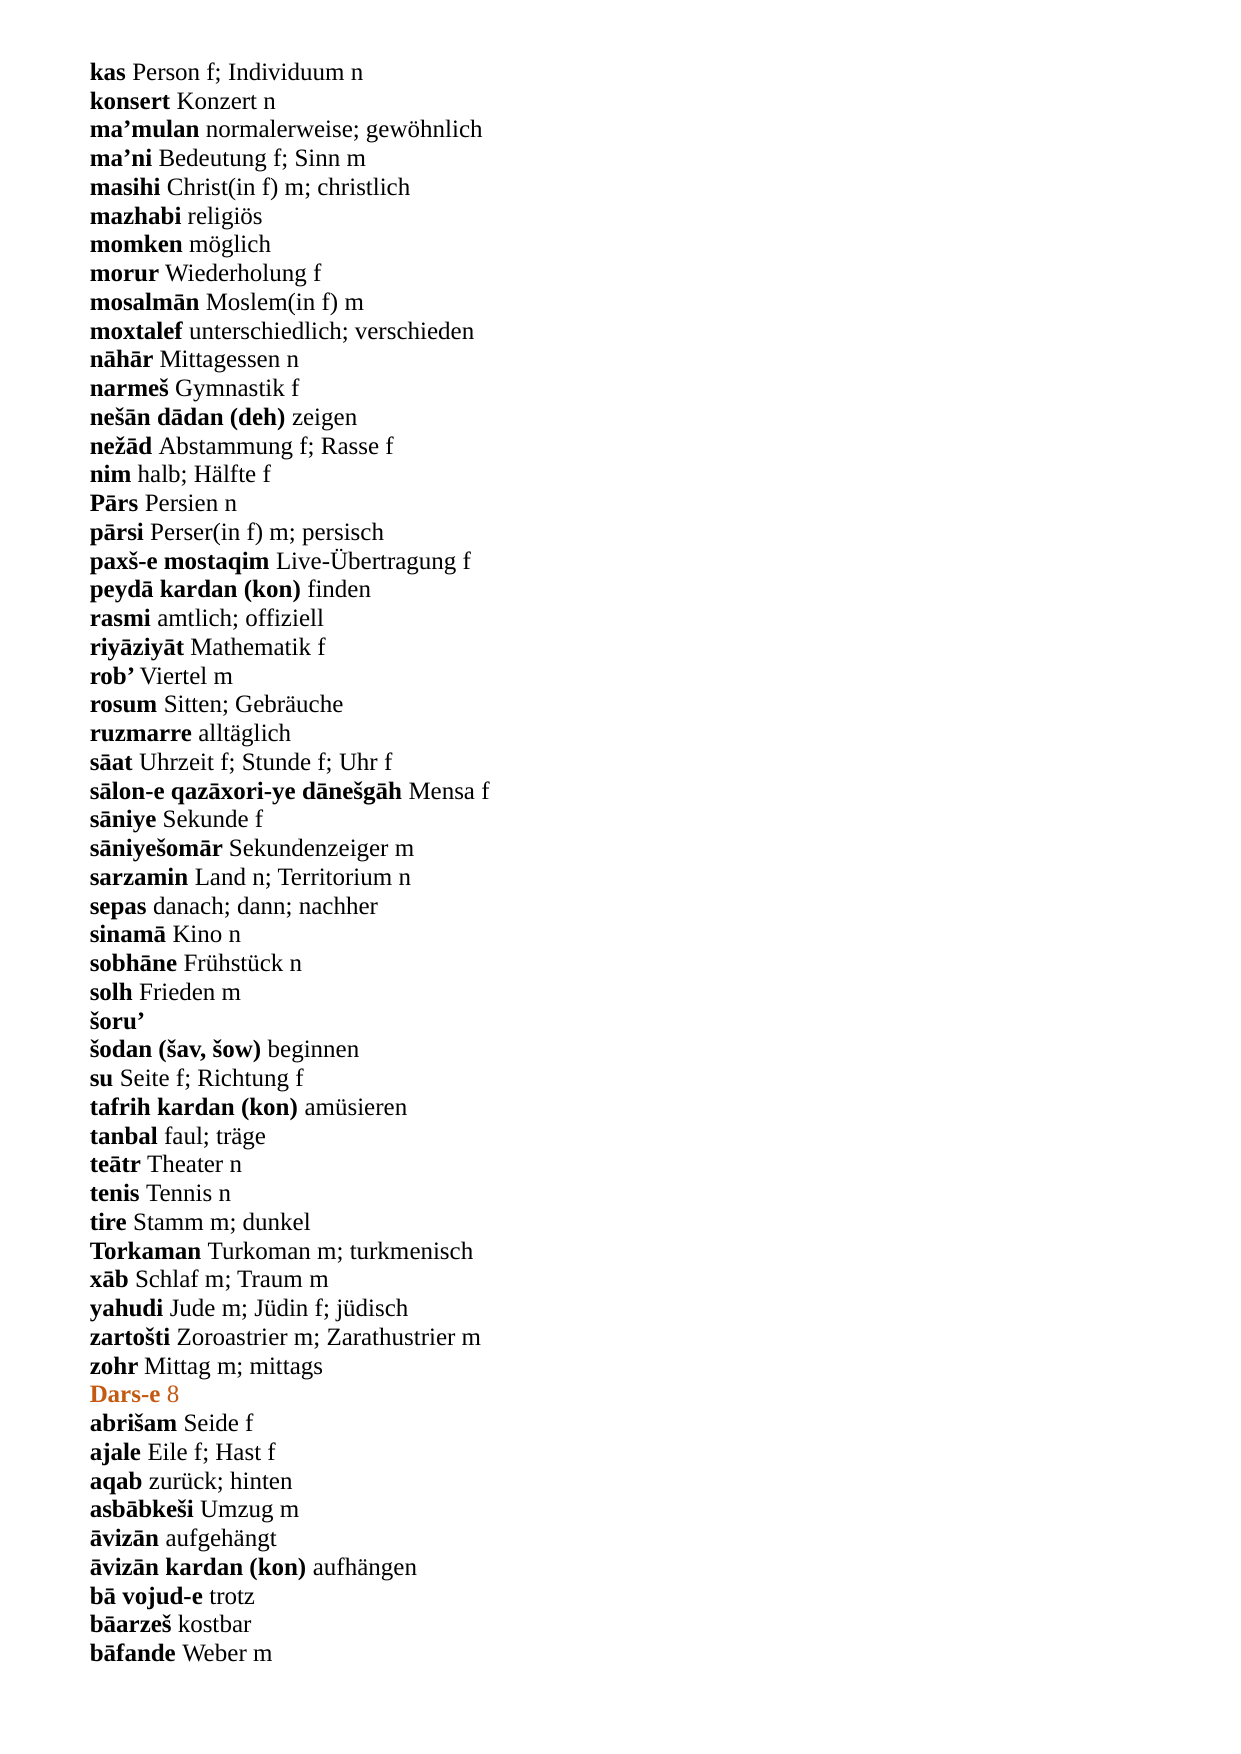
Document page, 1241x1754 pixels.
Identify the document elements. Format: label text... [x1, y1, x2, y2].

text yahudi Jude m; Jüdin f; jüdisch [89, 1293, 1153, 1322]
text su Seite f; Richtung f [89, 1063, 1153, 1092]
text nāhār Mittagessen n [89, 344, 1153, 373]
text tire Stamm m; dunkel [89, 1207, 1153, 1236]
text nim halb; Hälfte f [89, 459, 1153, 488]
text konsert Konzert n [89, 86, 1153, 114]
text āvizān kardan (kon) aufhängen [89, 1552, 1153, 1581]
text morur Wiederholung f [89, 258, 1153, 287]
text bāfande Weber m [89, 1638, 1153, 1667]
text sālon‐e qazāxori‐ye dānešgāh Mensa f [89, 776, 1153, 804]
text pārsi Perser(in f) m; persisch [89, 517, 1153, 546]
text ma’ni Bedeutung f; Sinn m [89, 143, 1153, 172]
text rasmi amtlich; offiziell [89, 603, 1153, 632]
text peydā kardan (kon) finden [89, 574, 1153, 603]
text sarzamin Land n; Territorium n [89, 862, 1153, 891]
text šodan (šav, šow) beginnen [89, 1034, 1153, 1063]
text ruzmarre alltäglich [89, 718, 1153, 747]
text sāniyešomār Sekundenzeiger m [89, 833, 1153, 862]
text sinamā Kino n [89, 919, 1153, 948]
text xāb Schlaf m; Traum m [89, 1264, 1153, 1293]
text rosum Sitten; Gebräuche [89, 689, 1153, 718]
text tenis Tennis n [89, 1178, 1153, 1207]
text sepas danach; dann; nachher [89, 891, 1153, 919]
text rob’ Viertel m [89, 661, 1153, 689]
text momken möglich [89, 229, 1153, 258]
text mosalmān Moslem(in f) m [89, 287, 1153, 316]
text nešān dādan (deh) zeigen [89, 402, 1153, 431]
text Dars-e 8 [89, 1379, 1153, 1408]
text abrišam Seide f [89, 1408, 1153, 1437]
text paxš‐e mostaqim Live‐Übertragung f [89, 546, 1153, 574]
text solh Frieden m [89, 977, 1153, 1006]
text moxtalef unterschiedlich; verschieden [89, 316, 1153, 344]
text sāniye Sekunde f [89, 804, 1153, 833]
text nežād Abstammung f; Rasse f [89, 431, 1153, 459]
text Pārs Persien n [89, 488, 1153, 517]
text riyāziyāt Mathematik f [89, 632, 1153, 661]
text kas Person f; Individuum n [89, 57, 1153, 86]
text šoru’ [89, 1006, 1153, 1034]
text aqab zurück; hinten [89, 1466, 1153, 1494]
text sāat Uhrzeit f; Stunde f; Uhr f [89, 747, 1153, 776]
text tafrih kardan (kon) amüsieren [89, 1092, 1153, 1121]
text ajale Eile f; Hast f [89, 1437, 1153, 1466]
text ma’mulan normalerweise; gewöhnlich [89, 114, 1153, 143]
text narmeš Gymnastik f [89, 373, 1153, 402]
text zohr Mittag m; mittags [89, 1351, 1153, 1379]
text sobhāne Frühstück n [89, 948, 1153, 977]
text masihi Christ(in f) m; christlich [89, 172, 1153, 201]
text bā vojud‐e trotz [89, 1581, 1153, 1609]
text āvizān aufgehängt [89, 1523, 1153, 1552]
text zartošti Zoroastrier m; Zarathustrier m [89, 1322, 1153, 1351]
text teātr Theater n [89, 1149, 1153, 1178]
text mazhabi religiös [89, 201, 1153, 229]
text bāarzeš kostbar [89, 1609, 1153, 1638]
text Torkaman Turkoman m; turkmenisch [89, 1236, 1153, 1264]
text asbābkeši Umzug m [89, 1494, 1153, 1523]
text tanbal faul; träge [89, 1121, 1153, 1149]
